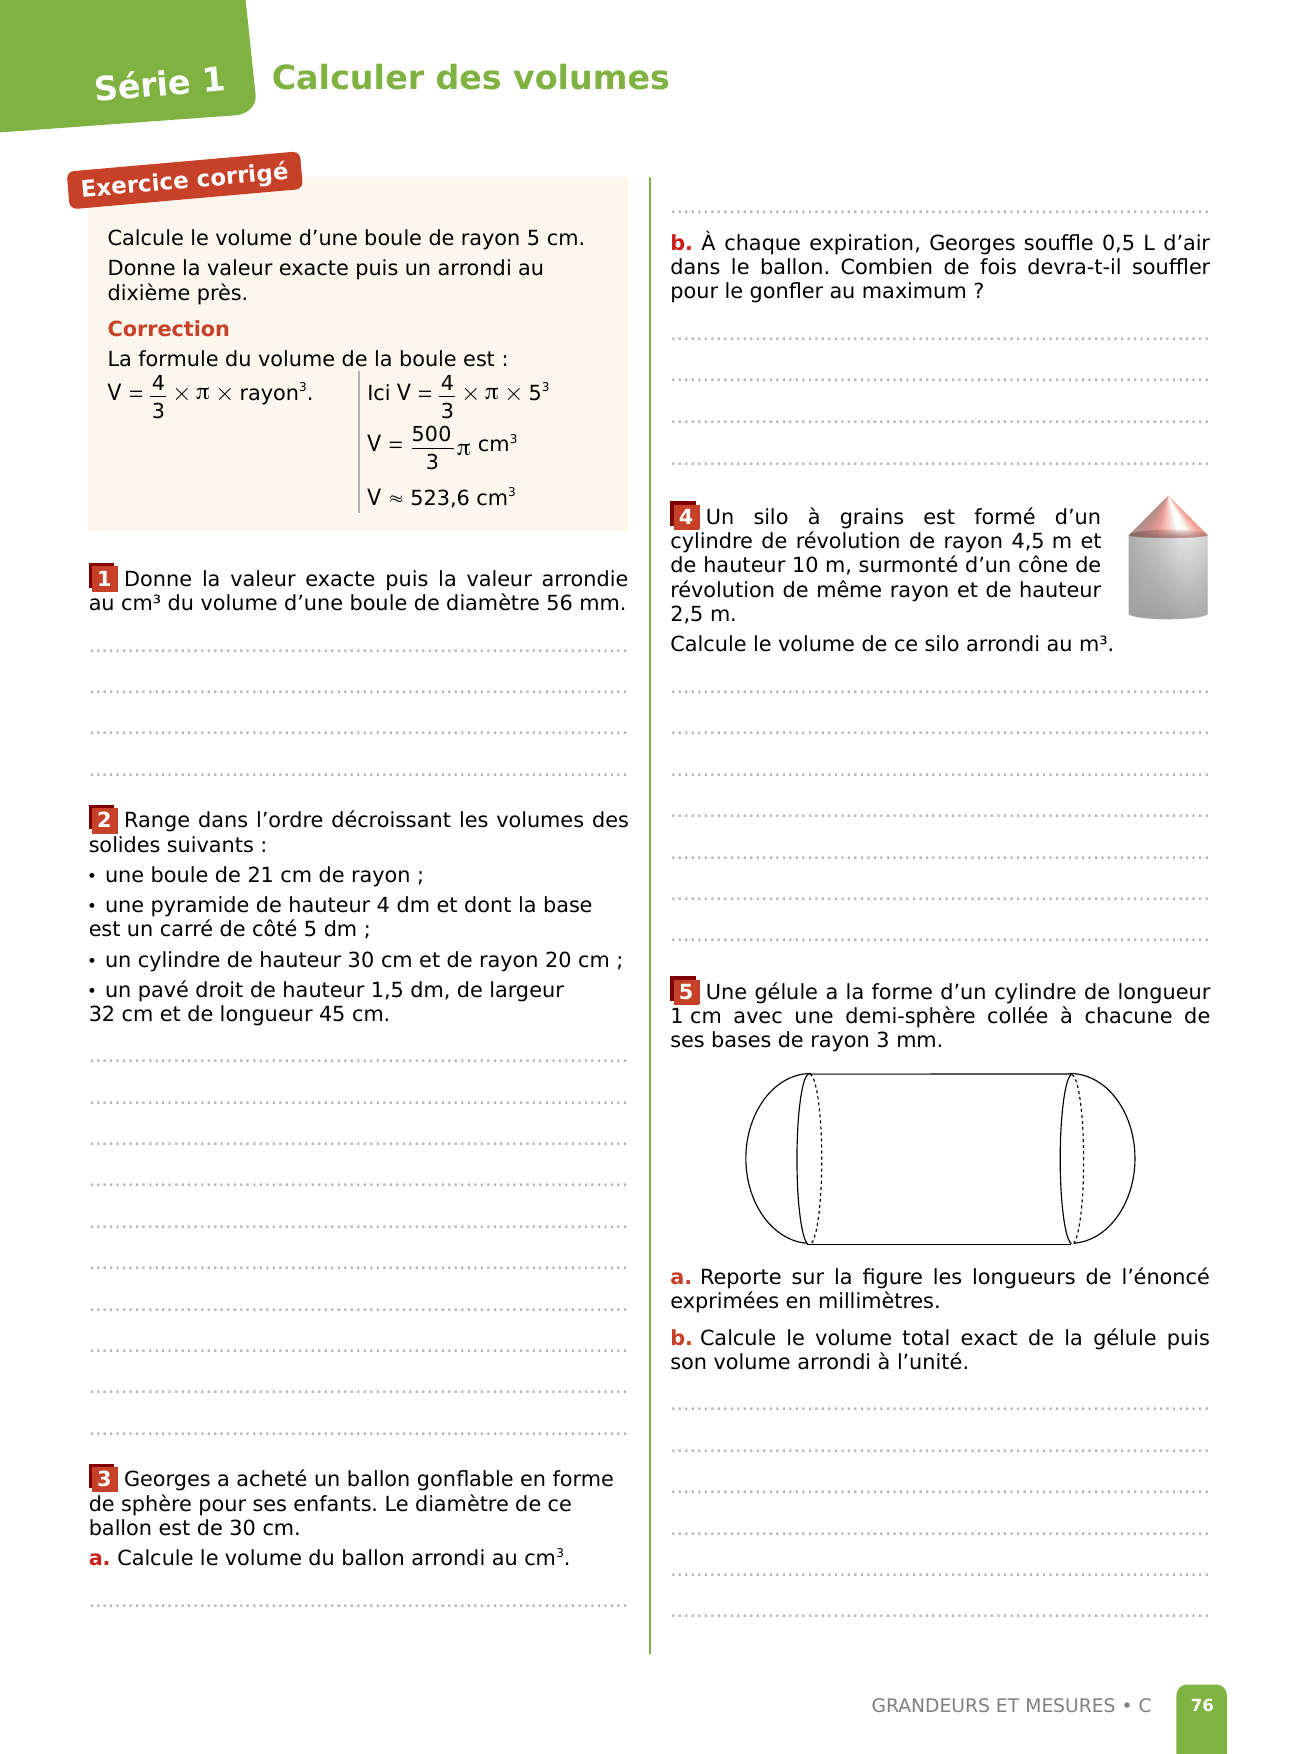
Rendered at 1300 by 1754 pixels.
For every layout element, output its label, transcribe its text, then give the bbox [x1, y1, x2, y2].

subtitle Calcule le volume de ce silo arrondi au m³. [670, 632, 1211, 657]
subtitle un cylindre de hauteur 30 cm et de rayon 20 cm ; [88, 948, 629, 972]
subtitle Georges a acheté un ballon gonflable en forme de sphère pour ses enfants. Le diamètre de ce ballon est de 30 cm. [88, 1464, 629, 1540]
text La formule du volume de la boule est : [107, 347, 609, 371]
subtitle Donne la valeur exacte puis la valeur arrondie au cm³ du volume d’une boule de diamètre 56 mm. [88, 563, 629, 615]
subtitle une boule de 21 cm de rayon ; [88, 863, 629, 887]
list a. Calcule le volume du ballon arrondi au cm3. [88, 1546, 629, 1570]
text Ici V =×× 53 [367, 371, 609, 423]
subtitle un pavé droit de hauteur 1,5 dm, de largeur 32 cm et de longueur 45 cm. [88, 978, 629, 1026]
text V =×× rayon3. [107, 371, 349, 423]
subtitle une pyramide de hauteur 4 dm et dont la base est un carré de côté 5 dm ; [88, 893, 629, 942]
text V ≈ 523,6 cm3 [367, 480, 609, 512]
picture [1125, 493, 1211, 622]
text Calcule le volume d’une boule de rayon 5 cm. [107, 226, 609, 251]
text Donne la valeur exacte puis un arrondi au dixième près. [107, 257, 609, 305]
list b. À chaque expiration, Georges souffle 0,5 L d’air dans le ballon. Combien de fois devra-t-il souffler pour le gonfler au maximum ? [670, 231, 1211, 303]
list Correction [107, 317, 609, 341]
subtitle Range dans l’ordre décroissant les volumes des solides suivants : [88, 805, 629, 857]
subtitle Un silo à grains est formé d’un cylindre de révolution de rayon 4,5 m et de hauteur 10 m, surmonté d’un cône de révolution de même rayon et de hauteur 2,5 m. [670, 501, 1211, 626]
list Reporte sur la figure les longueurs de l’énoncé exprimées en millimètres. [670, 1265, 1211, 1314]
subtitle Une gélule a la forme d’un cylindre de longueur 1 cm avec une demi-sphère collée à chacune de ses bases de rayon 3 mm. [670, 976, 1211, 1053]
text V = cm3 [367, 423, 609, 474]
list Calcule le volume total exact de la gélule puis son volume arrondi à l’unité. [670, 1326, 1211, 1374]
